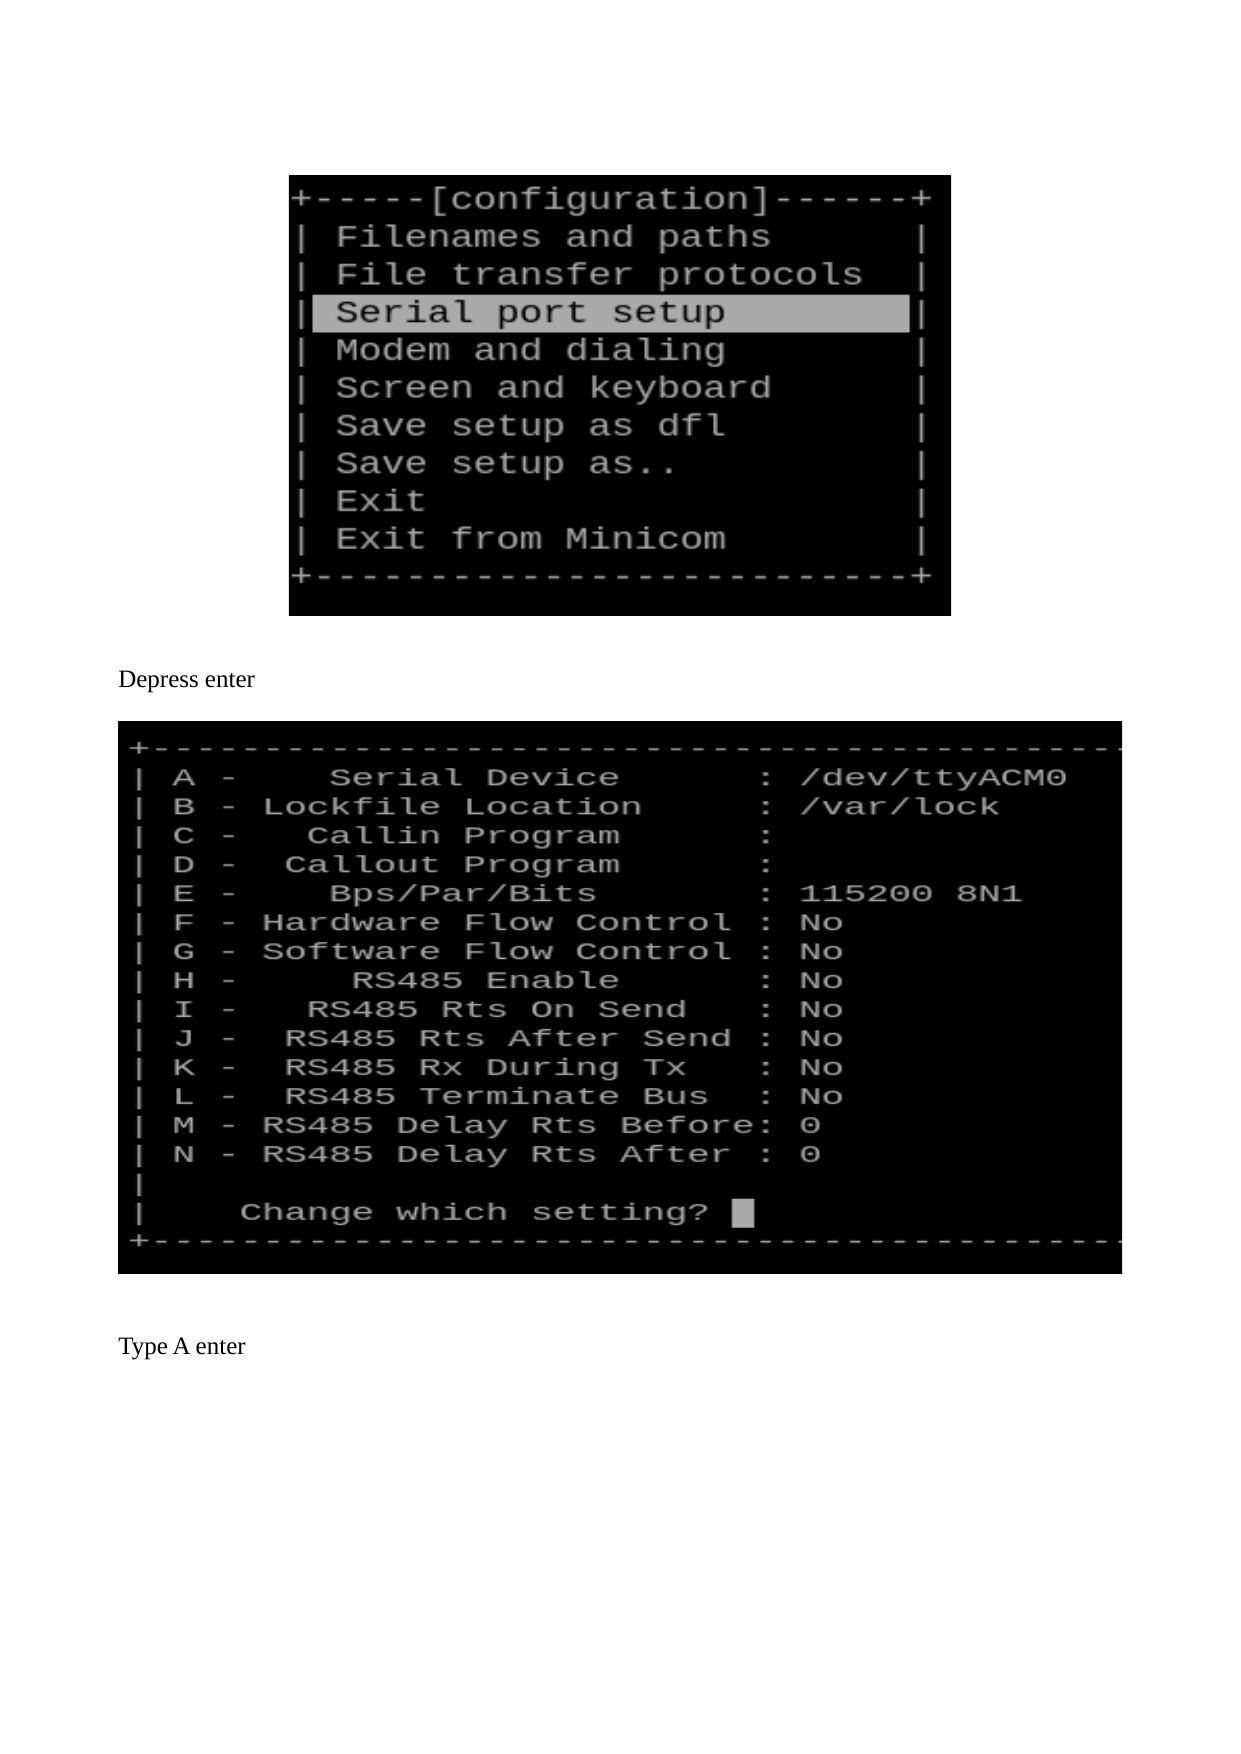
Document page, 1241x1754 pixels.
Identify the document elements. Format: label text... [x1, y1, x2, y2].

picture [288, 175, 952, 616]
text Type A enter [118, 1331, 1122, 1360]
picture [118, 721, 1123, 1274]
text Depress enter [118, 664, 1122, 693]
